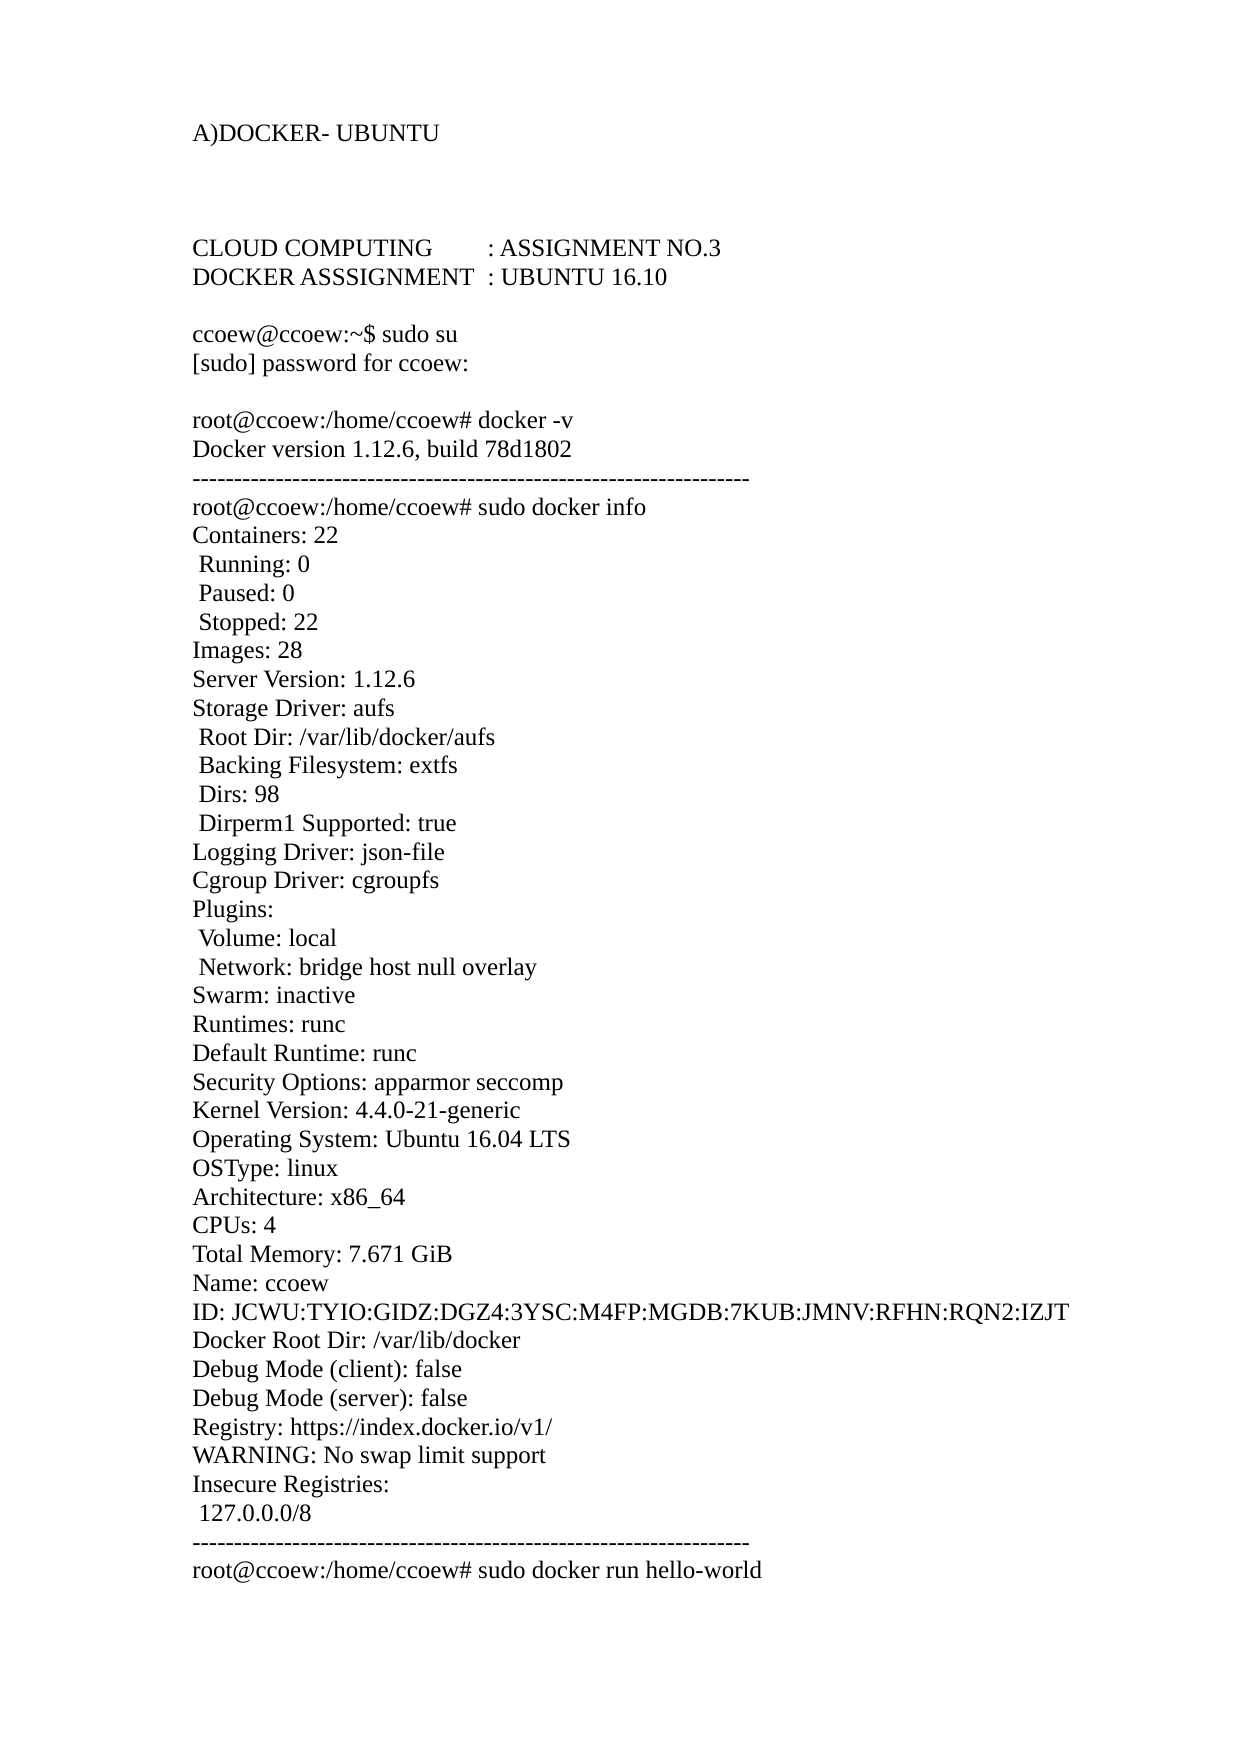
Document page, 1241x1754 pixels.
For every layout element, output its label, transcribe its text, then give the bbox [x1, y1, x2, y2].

text Stopped: 22 [118, 607, 1122, 636]
text Docker version 1.12.6, build 78d1802 [118, 434, 1122, 463]
text ------------------------------------------------------------------- [118, 1527, 1122, 1556]
text ------------------------------------------------------------------- [118, 463, 1122, 492]
text Debug Mode (client): false [118, 1354, 1122, 1383]
text Cgroup Driver: cgroupfs [118, 866, 1122, 894]
text Server Version: 1.12.6 [118, 664, 1122, 693]
text Root Dir: /var/lib/docker/aufs [118, 722, 1122, 751]
text Total Memory: 7.671 GiB [118, 1239, 1122, 1268]
text 127.0.0.0/8 [118, 1498, 1122, 1527]
text root@ccoew:/home/ccoew# sudo docker run hello-world [118, 1556, 1122, 1584]
text Images: 28 [118, 636, 1122, 664]
text Plugins: [118, 894, 1122, 923]
text Name: ccoew [118, 1268, 1122, 1297]
text Docker Root Dir: /var/lib/docker [118, 1326, 1122, 1354]
text Architecture: x86_64 [118, 1182, 1122, 1211]
text root@ccoew:/home/ccoew# docker -v [118, 406, 1122, 434]
text Storage Driver: aufs [118, 693, 1122, 722]
text Debug Mode (server): false [118, 1383, 1122, 1412]
text Insecure Registries: [118, 1469, 1122, 1498]
text Running: 0 [118, 549, 1122, 578]
text ID: JCWU:TYIO:GIDZ:DGZ4:3YSC:M4FP:MGDB:7KUB:JMNV:RFHN:RQN2:IZJT [118, 1297, 1122, 1326]
text Backing Filesystem: extfs [118, 751, 1122, 779]
text Security Options: apparmor seccomp [118, 1067, 1122, 1096]
text Logging Driver: json-file [118, 837, 1122, 866]
text Paused: 0 [118, 578, 1122, 607]
text OSType: linux [118, 1153, 1122, 1182]
text Runtimes: runc [118, 1009, 1122, 1038]
text CPUs: 4 [118, 1211, 1122, 1239]
text Dirs: 98 [118, 779, 1122, 808]
text Kernel Version: 4.4.0-21-generic [118, 1096, 1122, 1124]
text Swarm: inactive [118, 981, 1122, 1009]
text WARNING: No swap limit support [118, 1441, 1122, 1469]
text root@ccoew:/home/ccoew# sudo docker info [118, 492, 1122, 521]
text A)DOCKER- UBUNTU [118, 118, 1122, 147]
text Network: bridge host null overlay [118, 952, 1122, 981]
text Dirperm1 Supported: true [118, 808, 1122, 837]
text CLOUD COMPUTING : ASSIGNMENT NO.3 [118, 233, 1122, 262]
text DOCKER ASSSIGNMENT : UBUNTU 16.10 [118, 262, 1122, 291]
text [sudo] password for ccoew: [118, 348, 1122, 377]
text Containers: 22 [118, 521, 1122, 549]
text Operating System: Ubuntu 16.04 LTS [118, 1124, 1122, 1153]
text ccoew@ccoew:~$ sudo su [118, 319, 1122, 348]
text Registry: https://index.docker.io/v1/ [118, 1412, 1122, 1441]
text Default Runtime: runc [118, 1038, 1122, 1067]
text Volume: local [118, 923, 1122, 952]
